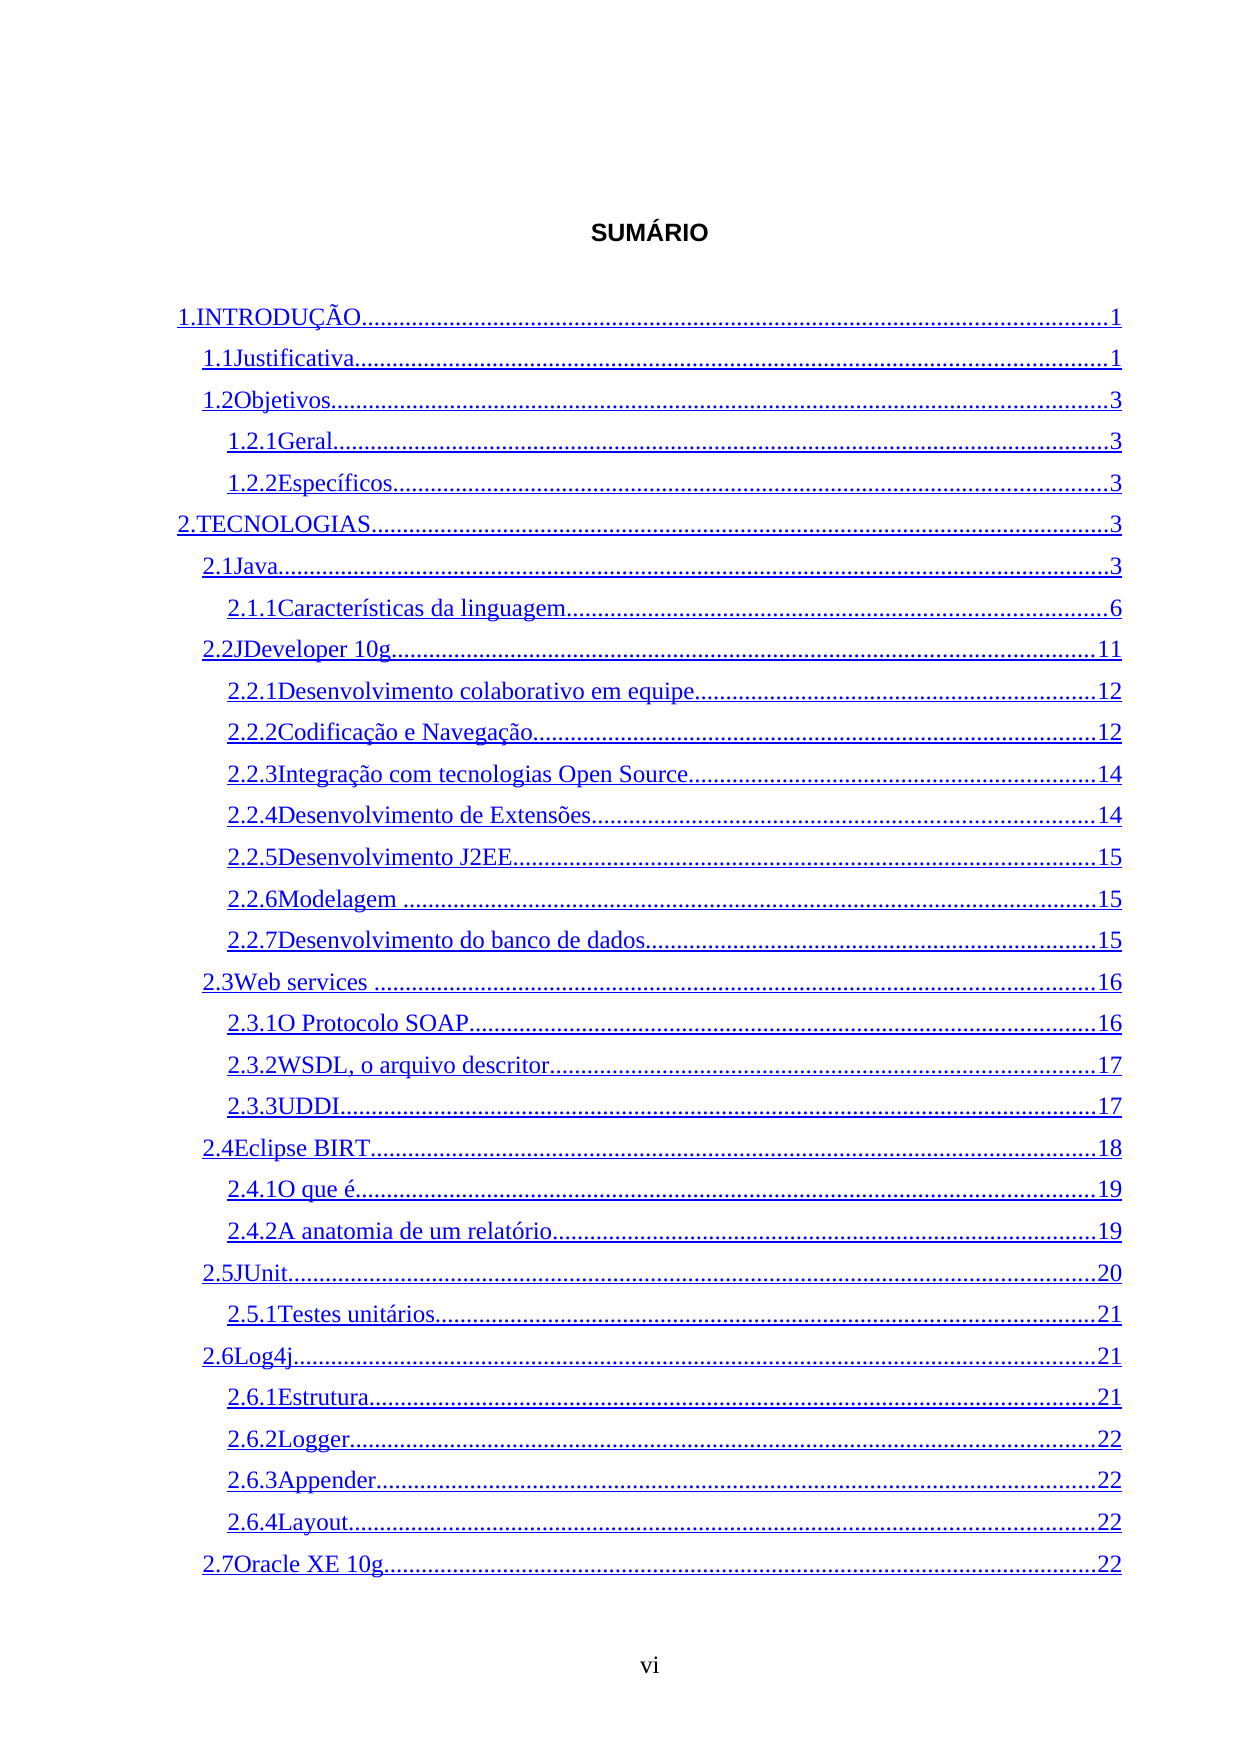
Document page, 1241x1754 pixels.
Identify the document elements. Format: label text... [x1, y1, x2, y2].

text SUMÁRIO [177, 219, 1122, 247]
text 2.4.1O que é 19 [227, 1176, 1122, 1199]
text 2.2.2Codificação e Navegação 12 [227, 718, 1122, 742]
text 2.2.1Desenvolvimento colaborativo em equipe 12 [227, 677, 1122, 701]
text 1.2.1Geral 3 [227, 427, 1122, 451]
text 2.3.1O Protocolo SOAP 16 [227, 1009, 1122, 1033]
text 1.1Justificativa 1 [202, 344, 1122, 368]
text 1.2Objetivos 3 [202, 386, 1122, 410]
text 2.6.1Estrutura 21 [227, 1383, 1122, 1407]
text 2.2.3Integração com tecnologias Open Source 14 [227, 760, 1122, 784]
text 2.2JDeveloper 10g 11 [202, 635, 1122, 659]
text 1.INTRODUÇÃO 1 [177, 303, 1122, 327]
text 2.6Log4j 21 [202, 1342, 1122, 1366]
text 2.1Java 3 [202, 552, 1122, 576]
text 2.3Web services 16 [202, 968, 1122, 992]
text 2.3.2WSDL, o arquivo descritor 17 [227, 1051, 1122, 1075]
text 1.2.2Específicos 3 [227, 469, 1122, 493]
text 2.4.2A anatomia de um relatório 19 [227, 1217, 1122, 1241]
text 2.7Oracle XE 10g 22 [202, 1550, 1122, 1574]
text 2.2.6Modelagem 15 [227, 885, 1122, 909]
text 2.5.1Testes unitários 21 [227, 1300, 1122, 1324]
text 2.3.3UDDI 17 [227, 1092, 1122, 1116]
text 2.6.2Logger 22 [227, 1425, 1122, 1449]
text 2.6.4Layout 22 [227, 1508, 1122, 1532]
text 2.1.1Características da linguagem 6 [227, 594, 1122, 618]
text 2.6.3Appender 22 [227, 1467, 1122, 1491]
text 2.4Eclipse BIRT 18 [202, 1134, 1122, 1158]
text 2.2.7Desenvolvimento do banco de dados 15 [227, 926, 1122, 950]
text 2.2.5Desenvolvimento J2EE 15 [227, 843, 1122, 867]
text 2.2.4Desenvolvimento de Extensões 14 [227, 802, 1122, 826]
text 2.TECNOLOGIAS 3 [177, 511, 1122, 534]
text 2.5JUnit 20 [202, 1259, 1122, 1283]
